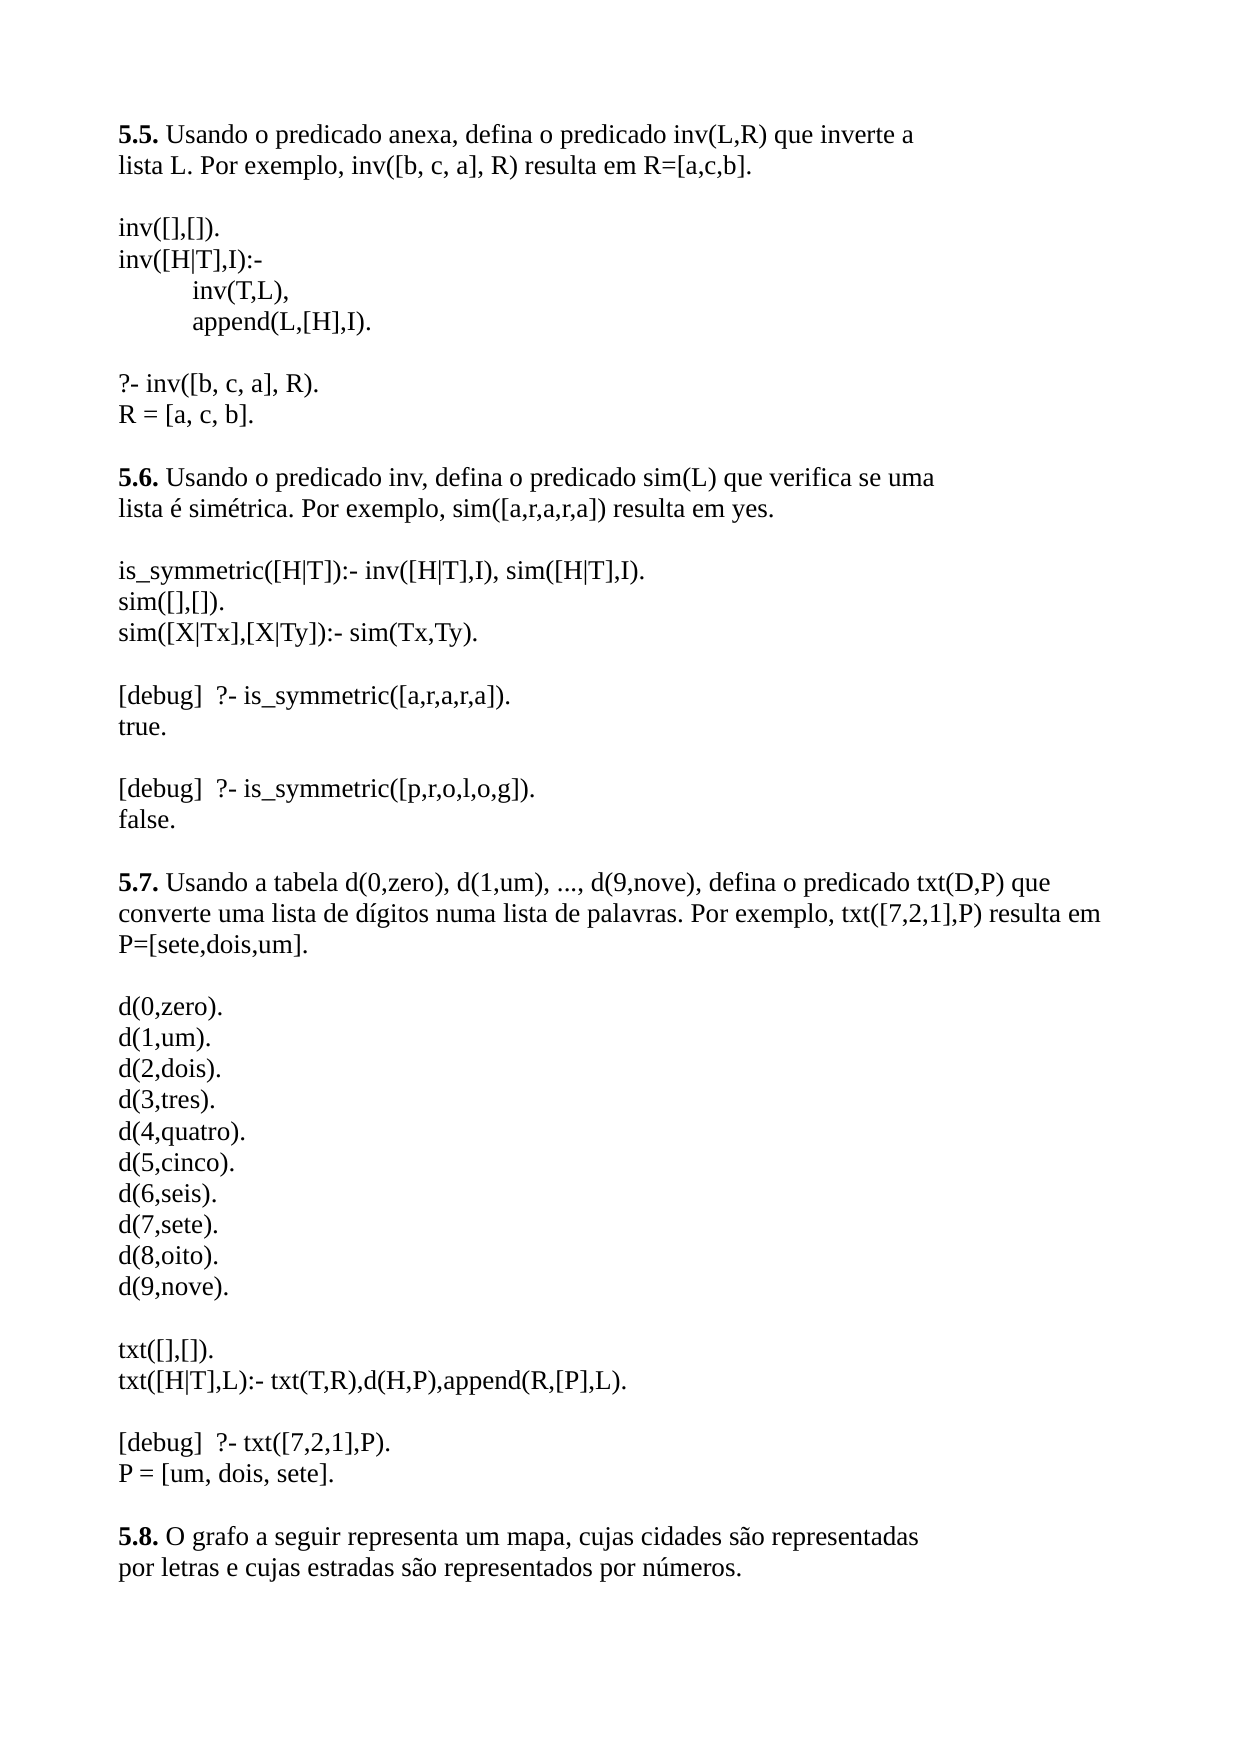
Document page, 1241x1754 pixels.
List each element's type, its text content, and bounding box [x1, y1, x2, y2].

text sim([],[]). [118, 585, 1122, 616]
text ?- inv([b, c, a], R). [118, 367, 1122, 398]
text 5.7. Usando a tabela d(0,zero), d(1,um), ..., d(9,nove), defina o predicado txt(D,P) que converte uma lista de dígitos numa lista de palavras. Por exemplo, txt([7,2,1],P) resulta em P=[sete,dois,um]. [118, 866, 1122, 959]
text d(4,quatro). [118, 1115, 1122, 1146]
text is_symmetric([H|T]):- inv([H|T],I), sim([H|T],I). [118, 554, 1122, 585]
text txt([H|T],L):- txt(T,R),d(H,P),append(R,[P],L). [118, 1364, 1122, 1395]
text d(6,seis). [118, 1177, 1122, 1208]
text inv([],[]). [118, 212, 1122, 243]
text d(0,zero). [118, 990, 1122, 1021]
text [debug] ?- txt([7,2,1],P). [118, 1426, 1122, 1457]
text sim([X|Tx],[X|Ty]):- sim(Tx,Ty). [118, 616, 1122, 648]
text lista é simétrica. Por exemplo, sim([a,r,a,r,a]) resulta em yes. [118, 492, 1122, 523]
text inv([H|T],I):- [118, 243, 1122, 274]
text txt([],[]). [118, 1333, 1122, 1364]
text R = [a, c, b]. [118, 398, 1122, 429]
text inv(T,L), [118, 274, 1122, 305]
text d(5,cinco). [118, 1146, 1122, 1177]
text P = [um, dois, sete]. [118, 1457, 1122, 1488]
text true. [118, 710, 1122, 741]
text 5.5. Usando o predicado anexa, defina o predicado inv(L,R) que inverte a [118, 118, 1122, 149]
text d(3,tres). [118, 1084, 1122, 1115]
text d(7,sete). [118, 1208, 1122, 1239]
text d(8,oito). [118, 1239, 1122, 1271]
text d(2,dois). [118, 1052, 1122, 1084]
text 5.8. O grafo a seguir representa um mapa, cujas cidades são representadas [118, 1520, 1122, 1551]
text [debug] ?- is_symmetric([a,r,a,r,a]). [118, 679, 1122, 710]
text append(L,[H],I). [118, 305, 1122, 336]
text por letras e cujas estradas são representados por números. [118, 1551, 1122, 1582]
text [debug] ?- is_symmetric([p,r,o,l,o,g]). [118, 772, 1122, 803]
text false. [118, 803, 1122, 834]
text d(9,nove). [118, 1271, 1122, 1302]
text lista L. Por exemplo, inv([b, c, a], R) resulta em R=[a,c,b]. [118, 149, 1122, 180]
text 5.6. Usando o predicado inv, defina o predicado sim(L) que verifica se uma [118, 461, 1122, 492]
text d(1,um). [118, 1021, 1122, 1052]
